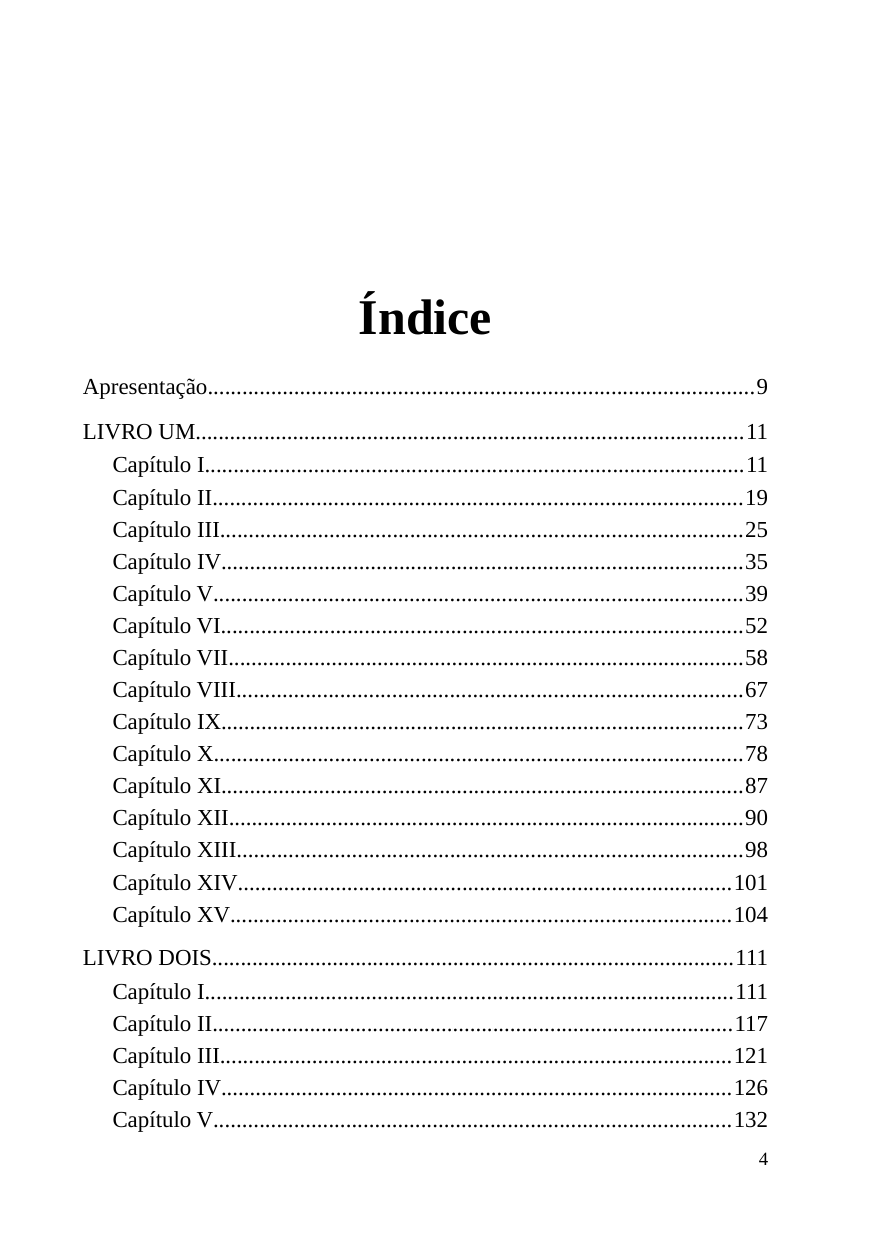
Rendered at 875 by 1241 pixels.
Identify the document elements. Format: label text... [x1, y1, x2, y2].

text Capítulo III 25 [112, 516, 768, 542]
text Capítulo IV 35 [112, 548, 768, 574]
text Capítulo III 121 [112, 1042, 768, 1068]
text Capítulo VIII 67 [112, 676, 768, 702]
text Capítulo V 39 [112, 580, 768, 606]
text Capítulo V 132 [112, 1106, 768, 1133]
text Capítulo XI 87 [112, 772, 768, 799]
text Capítulo XV 104 [112, 901, 768, 927]
text Capítulo XII 90 [112, 804, 768, 831]
subtitle Índice [83, 288, 768, 346]
text Capítulo I 11 [112, 451, 768, 478]
text LIVRO DOIS 111 [83, 944, 768, 971]
text LIVRO UM 11 [83, 418, 768, 444]
text Capítulo II 117 [112, 1010, 768, 1036]
text Apresentação 9 [83, 373, 768, 399]
text Capítulo IX 73 [112, 708, 768, 734]
text Capítulo I 111 [112, 978, 768, 1004]
text Capítulo X 78 [112, 740, 768, 767]
text Capítulo XIV 101 [112, 868, 768, 895]
text Capítulo II 19 [112, 483, 768, 510]
text Capítulo XIII 98 [112, 836, 768, 863]
text Capítulo IV 126 [112, 1074, 768, 1101]
text Capítulo VII 58 [112, 644, 768, 670]
text Capítulo VI 52 [112, 612, 768, 638]
